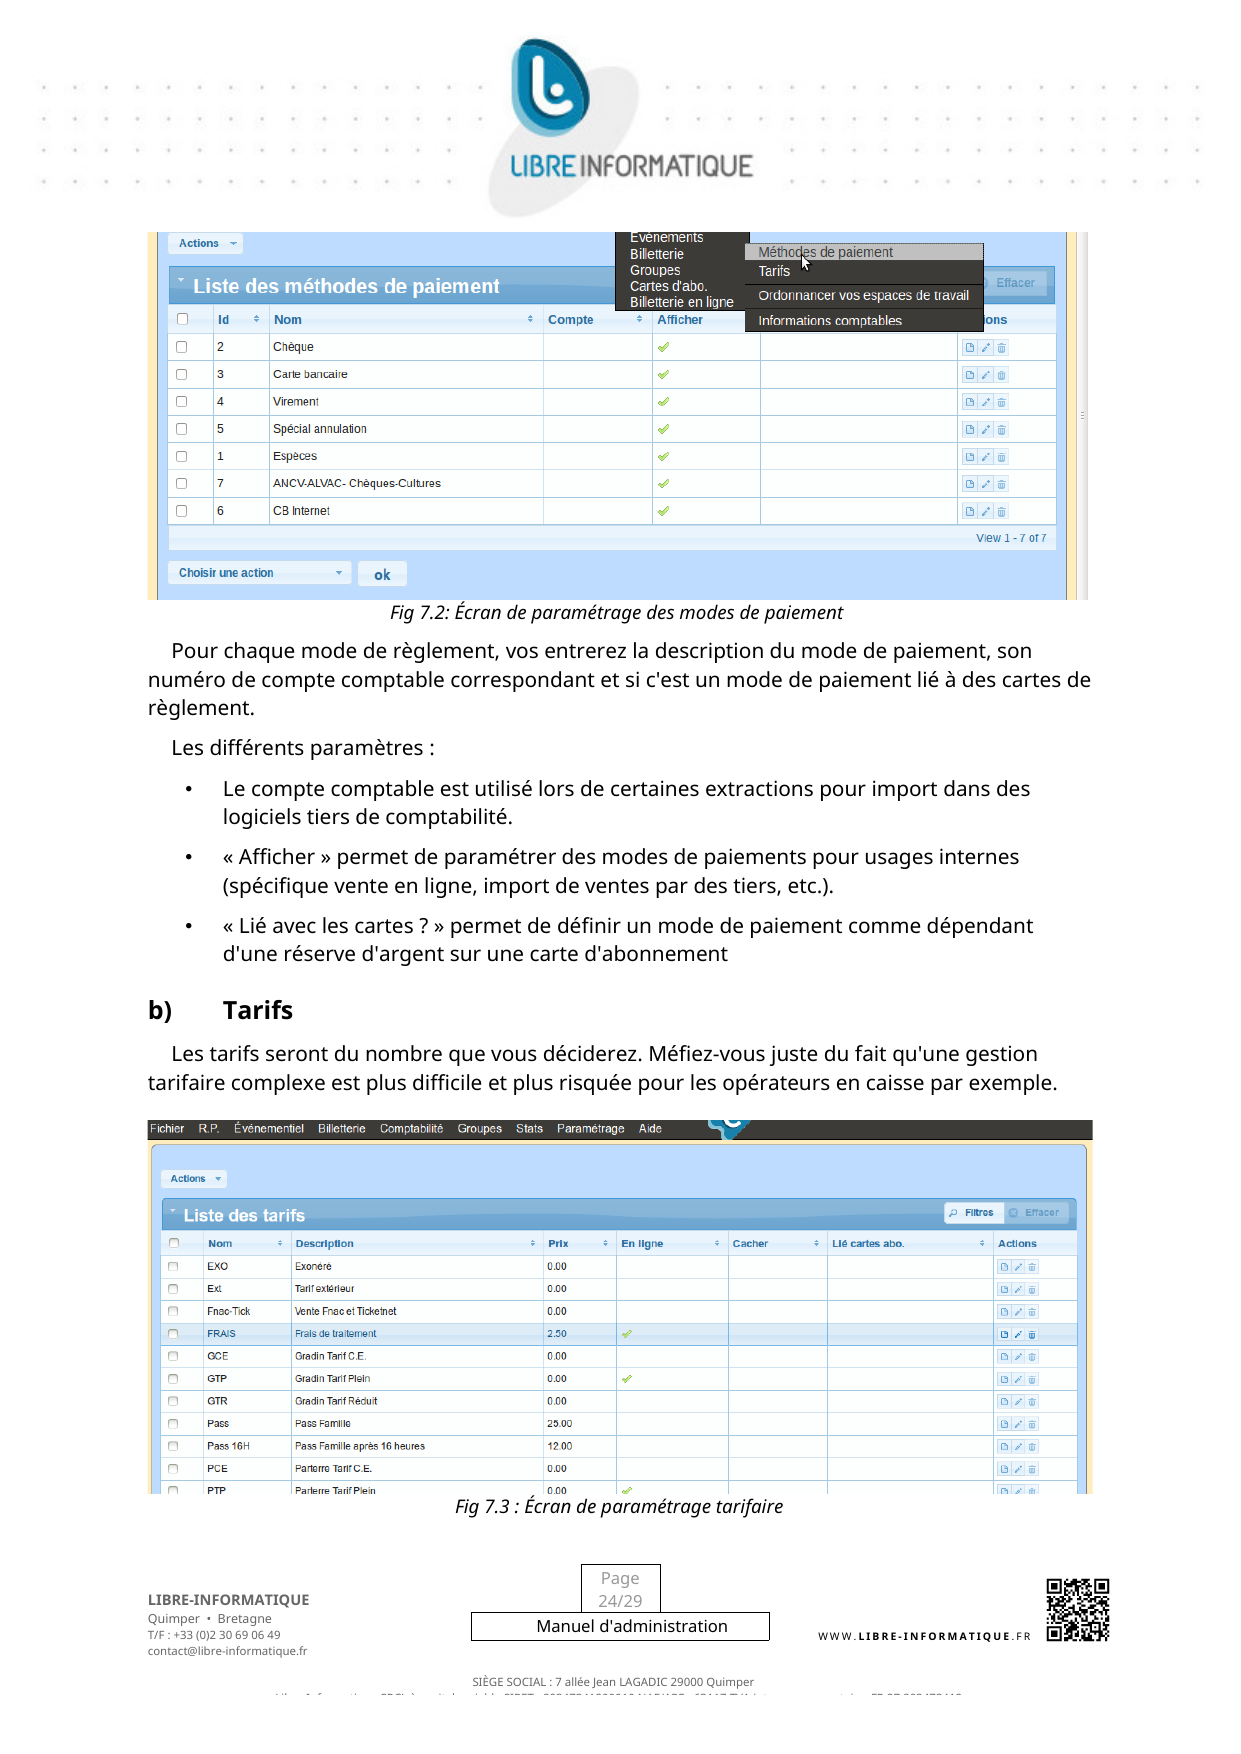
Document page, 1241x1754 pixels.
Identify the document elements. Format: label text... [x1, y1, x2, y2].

picture [147, 232, 1088, 600]
picture [147, 1120, 1093, 1494]
picture [27, 35, 1213, 220]
text Les tarifs seront du nombre que vous déciderez. Méfiez-vous juste du fait qu'une gestion tarifaire complexe est plus difficile et plus risquée pour les opérateurs en caisse par exemple. [148, 1039, 1093, 1096]
list Le compte comptable est utilisé lors de certaines extractions pour import dans des logiciels tiers de comptabilité. [185, 774, 1093, 831]
list « Afficher » permet de paramétrer des modes de paiements pour usages internes (spécifique vente en ligne, import de ventes par des tiers, etc.). [185, 842, 1093, 899]
picture [1036, 1568, 1120, 1652]
text Fig 7.2: Écran de paramétrage des modes de paiement [148, 600, 1087, 625]
text Fig 7.3 : Écran de paramétrage tarifaire [148, 1494, 1093, 1519]
text Les différents paramètres : [148, 733, 1093, 762]
subtitle Tarifs [148, 993, 1093, 1027]
list « Lié avec les cartes ? » permet de définir un mode de paiement comme dépendant d'une réserve d'argent sur une carte d'abonnement [185, 911, 1093, 968]
text Pour chaque mode de règlement, vos entrerez la description du mode de paiement, son numéro de compte comptable correspondant et si c'est un mode de paiement lié à des cartes de règlement. [148, 636, 1093, 722]
